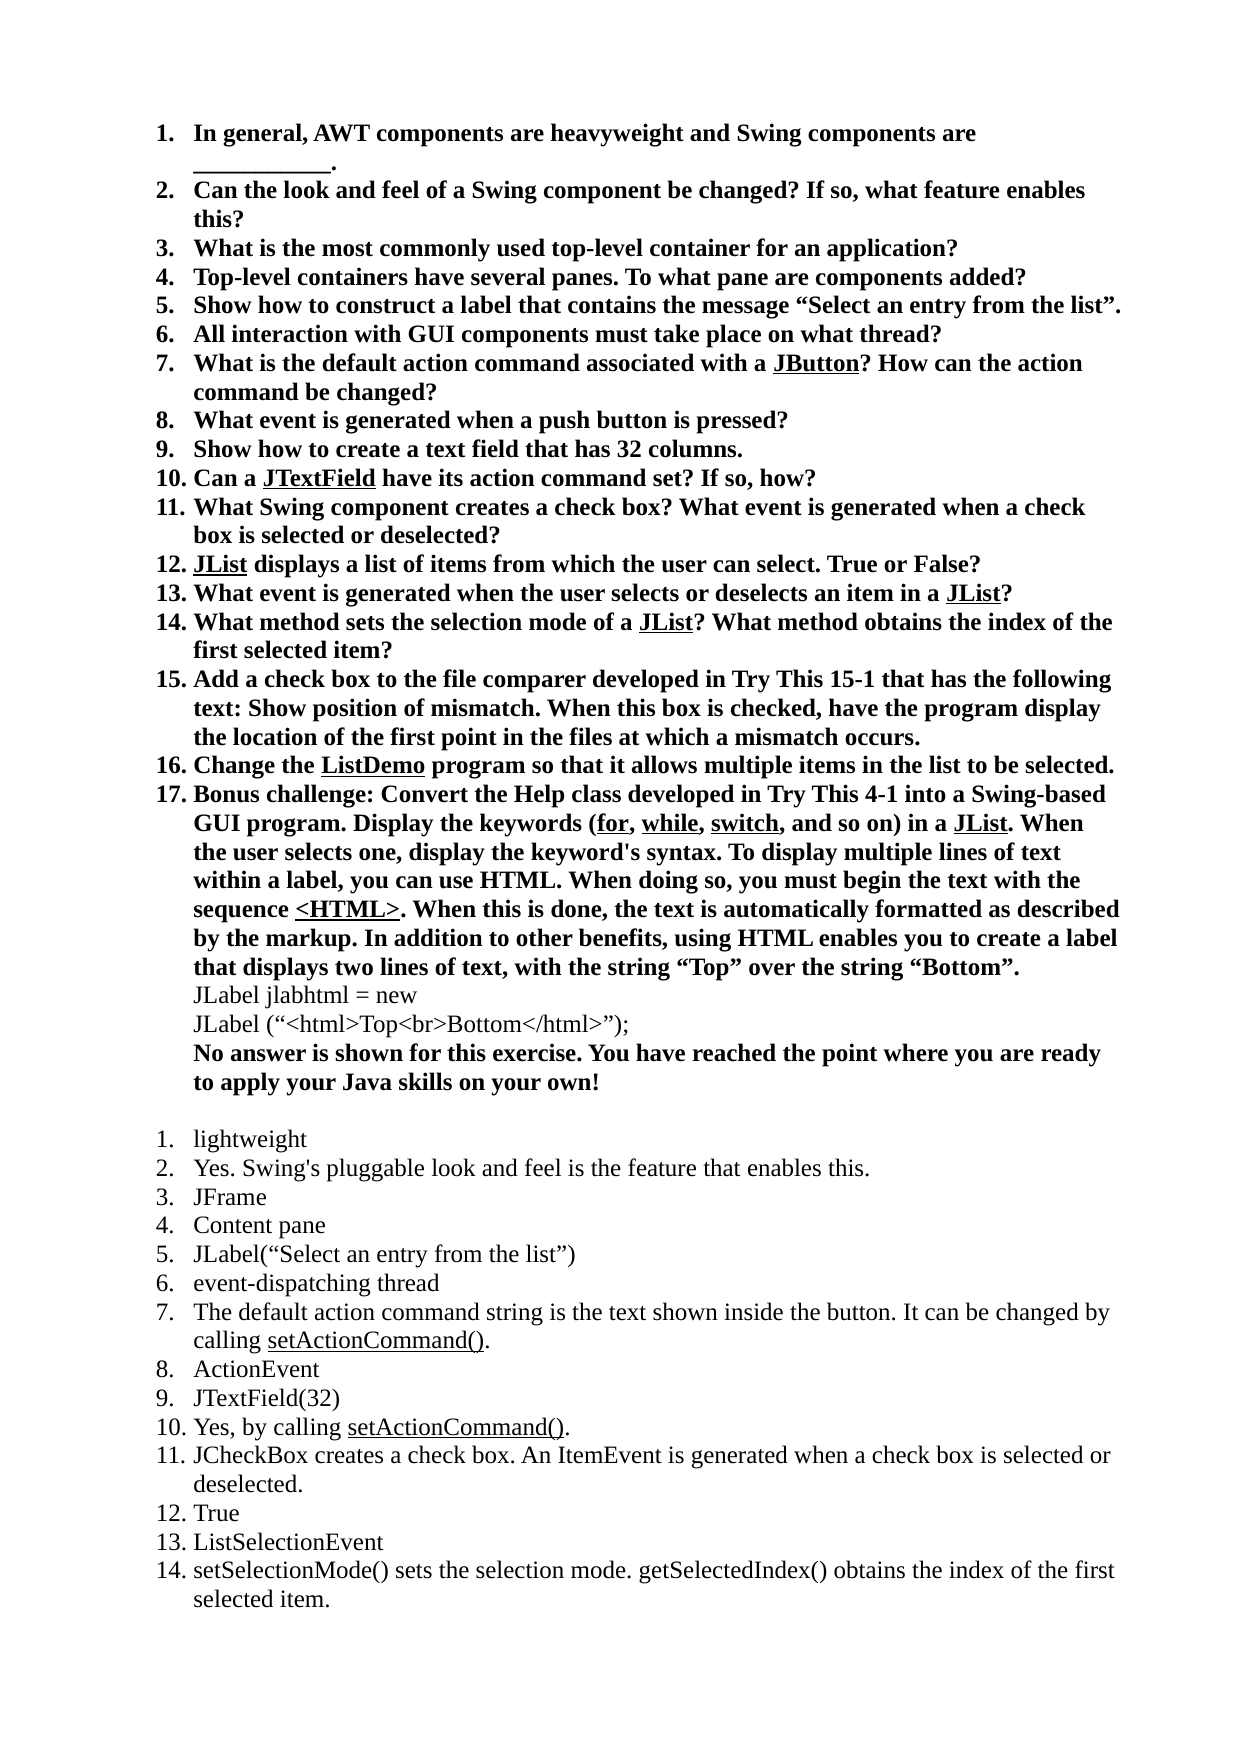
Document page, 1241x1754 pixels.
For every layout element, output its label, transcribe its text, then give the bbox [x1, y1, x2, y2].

list Can the look and feel of a Swing component be changed? If so, what feature enables this? [156, 176, 1122, 233]
list event-dispatching thread [156, 1268, 1122, 1297]
list All interaction with GUI components must take place on what thread? [156, 319, 1122, 348]
list setSelectionMode() sets the selection mode. getSelectedIndex() obtains the index of the first selected item. [156, 1556, 1122, 1613]
list JLabel(“Select an entry from the list”) [156, 1239, 1122, 1268]
list What method sets the selection mode of a JList? What method obtains the index of the first selected item? [156, 607, 1122, 664]
list JLabel jlabhtml = new [156, 981, 1122, 1009]
list Top-level containers have several panes. To what pane are components added? [156, 262, 1122, 291]
list Change the ListDemo program so that it allows multiple items in the list to be selected. [156, 751, 1122, 779]
list The default action command string is the text shown inside the button. It can be changed by calling setActionCommand(). [156, 1297, 1122, 1354]
list True [156, 1498, 1122, 1527]
list Show how to construct a label that contains the message “Select an entry from the list”. [156, 291, 1122, 319]
list What is the most commonly used top-level container for an application? [156, 233, 1122, 262]
list Add a check box to the file comparer developed in Try This 15-1 that has the following text: Show position of mismatch. When this box is checked, have the program display the location of the first point in the files at which a mismatch occurs. [156, 664, 1122, 751]
list Can a JTextField have its action command set? If so, how? [156, 463, 1122, 492]
list ListSelectionEvent [156, 1527, 1122, 1556]
list No answer is shown for this exercise. You have reached the point where you are ready to apply your Java skills on your own! [156, 1038, 1122, 1096]
list JFrame [156, 1182, 1122, 1211]
list What event is generated when a push button is pressed? [156, 406, 1122, 434]
list Yes. Swing's pluggable look and feel is the feature that enables this. [156, 1153, 1122, 1182]
list Bonus challenge: Convert the Help class developed in Try This 4-1 into a Swing-based GUI program. Display the keywords (for, while, switch, and so on) in a JList. When the user selects one, display the keyword's syntax. To display multiple lines of text within a label, you can use HTML. When doing so, you must begin the text with the sequence <HTML>. When this is done, the text is automatically formatted as described by the markup. In addition to other benefits, using HTML enables you to create a label that displays two lines of text, with the string “Top” over the string “Bottom”. [156, 779, 1122, 981]
list In general, AWT components are heavyweight and Swing components are ___________. [156, 118, 1122, 176]
list JCheckBox creates a check box. An ItemEvent is generated when a check box is selected or deselected. [156, 1441, 1122, 1498]
list JLabel (“<html>Top<br>Bottom</html>”); [156, 1009, 1122, 1038]
list What Swing component creates a check box? What event is generated when a check box is selected or deselected? [156, 492, 1122, 549]
list What is the default action command associated with a JButton? How can the action command be changed? [156, 348, 1122, 406]
list Yes, by calling setActionCommand(). [156, 1412, 1122, 1441]
list Content pane [156, 1211, 1122, 1239]
list What event is generated when the user selects or deselects an item in a JList? [156, 578, 1122, 607]
list JTextField(32) [156, 1383, 1122, 1412]
list JList displays a list of items from which the user can select. True or False? [156, 549, 1122, 578]
list lightweight [156, 1124, 1122, 1153]
list Show how to create a text field that has 32 columns. [156, 434, 1122, 463]
list ActionEvent [156, 1354, 1122, 1383]
